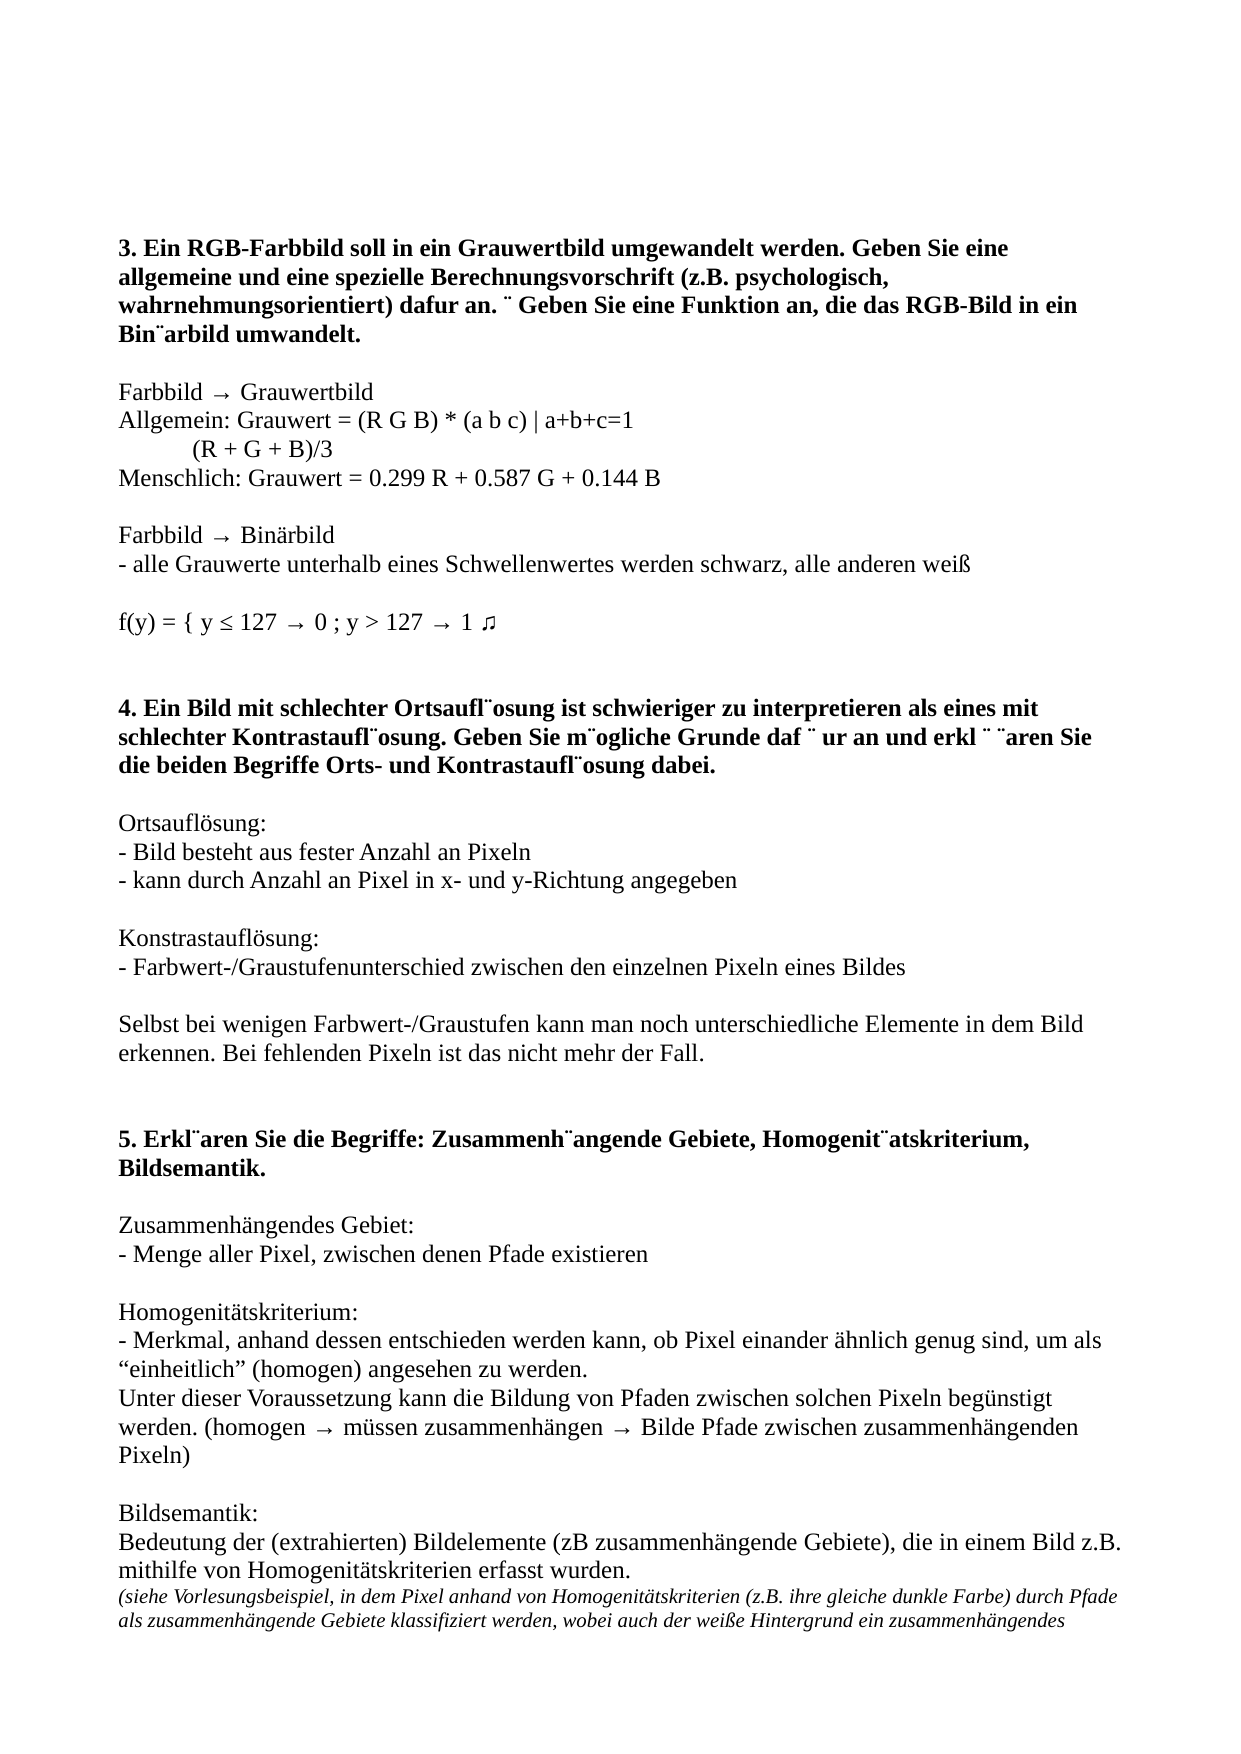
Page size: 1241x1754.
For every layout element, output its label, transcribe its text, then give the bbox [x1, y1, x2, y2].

text Allgemein: Grauwert = (R G B) * (a b c) | a+b+c=1 (R + G + B)/3 [118, 406, 1122, 463]
text Menschlich: Grauwert = 0.299 R + 0.587 G + 0.144 B [118, 463, 1122, 492]
text - kann durch Anzahl an Pixel in x- und y-Richtung angegeben [118, 866, 1122, 894]
text Farbbild → Binärbild [118, 521, 1122, 549]
text Konstrastauflösung: [118, 923, 1122, 952]
text (siehe Vorlesungsbeispiel, in dem Pixel anhand von Homogenitätskriterien (z.B. ihre gleiche dunkle Farbe) durch Pfade als zusammenhängende Gebiete klassifiziert werden, wobei auch der weiße Hintergrund ein zusammenhängendes [118, 1584, 1122, 1632]
text - Menge aller Pixel, zwischen denen Pfade existieren [118, 1239, 1122, 1268]
text 5. Erkl¨aren Sie die Begriffe: Zusammenh¨angende Gebiete, Homogenit¨atskriterium, Bildsemantik. [118, 1124, 1122, 1182]
text - Bild besteht aus fester Anzahl an Pixeln [118, 837, 1122, 866]
text 3. Ein RGB-Farbbild soll in ein Grauwertbild umgewandelt werden. Geben Sie eine allgemeine und eine spezielle Berechnungsvorschrift (z.B. psychologisch, wahrnehmungsorientiert) dafur an. ¨ Geben Sie eine Funktion an, die das RGB-Bild in ein Bin¨arbild umwandelt. [118, 233, 1122, 348]
text - Merkmal, anhand dessen entschieden werden kann, ob Pixel einander ähnlich genug sind, um als “einheitlich” (homogen) angesehen zu werden. [118, 1326, 1122, 1383]
text Zusammenhängendes Gebiet: [118, 1211, 1122, 1239]
text Ortsauflösung: [118, 808, 1122, 837]
text Bildsemantik: [118, 1498, 1122, 1527]
text Homogenitätskriterium: [118, 1297, 1122, 1326]
text Farbbild → Grauwertbild [118, 377, 1122, 406]
text Selbst bei wenigen Farbwert-/Graustufen kann man noch unterschiedliche Elemente in dem Bild erkennen. Bei fehlenden Pixeln ist das nicht mehr der Fall. [118, 1009, 1122, 1067]
text Bedeutung der (extrahierten) Bildelemente (zB zusammenhängende Gebiete), die in einem Bild z.B. mithilfe von Homogenitätskriterien erfasst wurden. [118, 1527, 1122, 1584]
text 4. Ein Bild mit schlechter Ortsaufl¨osung ist schwieriger zu interpretieren als eines mit schlechter Kontrastaufl¨osung. Geben Sie m¨ogliche Grunde daf ¨ ur an und erkl ¨ ¨aren Sie die beiden Begriffe Orts- und Kontrastaufl¨osung dabei. [118, 693, 1122, 779]
text - Farbwert-/Graustufenunterschied zwischen den einzelnen Pixeln eines Bildes [118, 952, 1122, 981]
text Unter dieser Voraussetzung kann die Bildung von Pfaden zwischen solchen Pixeln begünstigt werden. (homogen → müssen zusammenhängen → Bilde Pfade zwischen zusammenhängenden Pixeln) [118, 1383, 1122, 1469]
text - alle Grauwerte unterhalb eines Schwellenwertes werden schwarz, alle anderen weiß [118, 549, 1122, 578]
text f(y) = { y ≤ 127 → 0 ; y > 127 → 1 ♫ [118, 607, 1122, 636]
